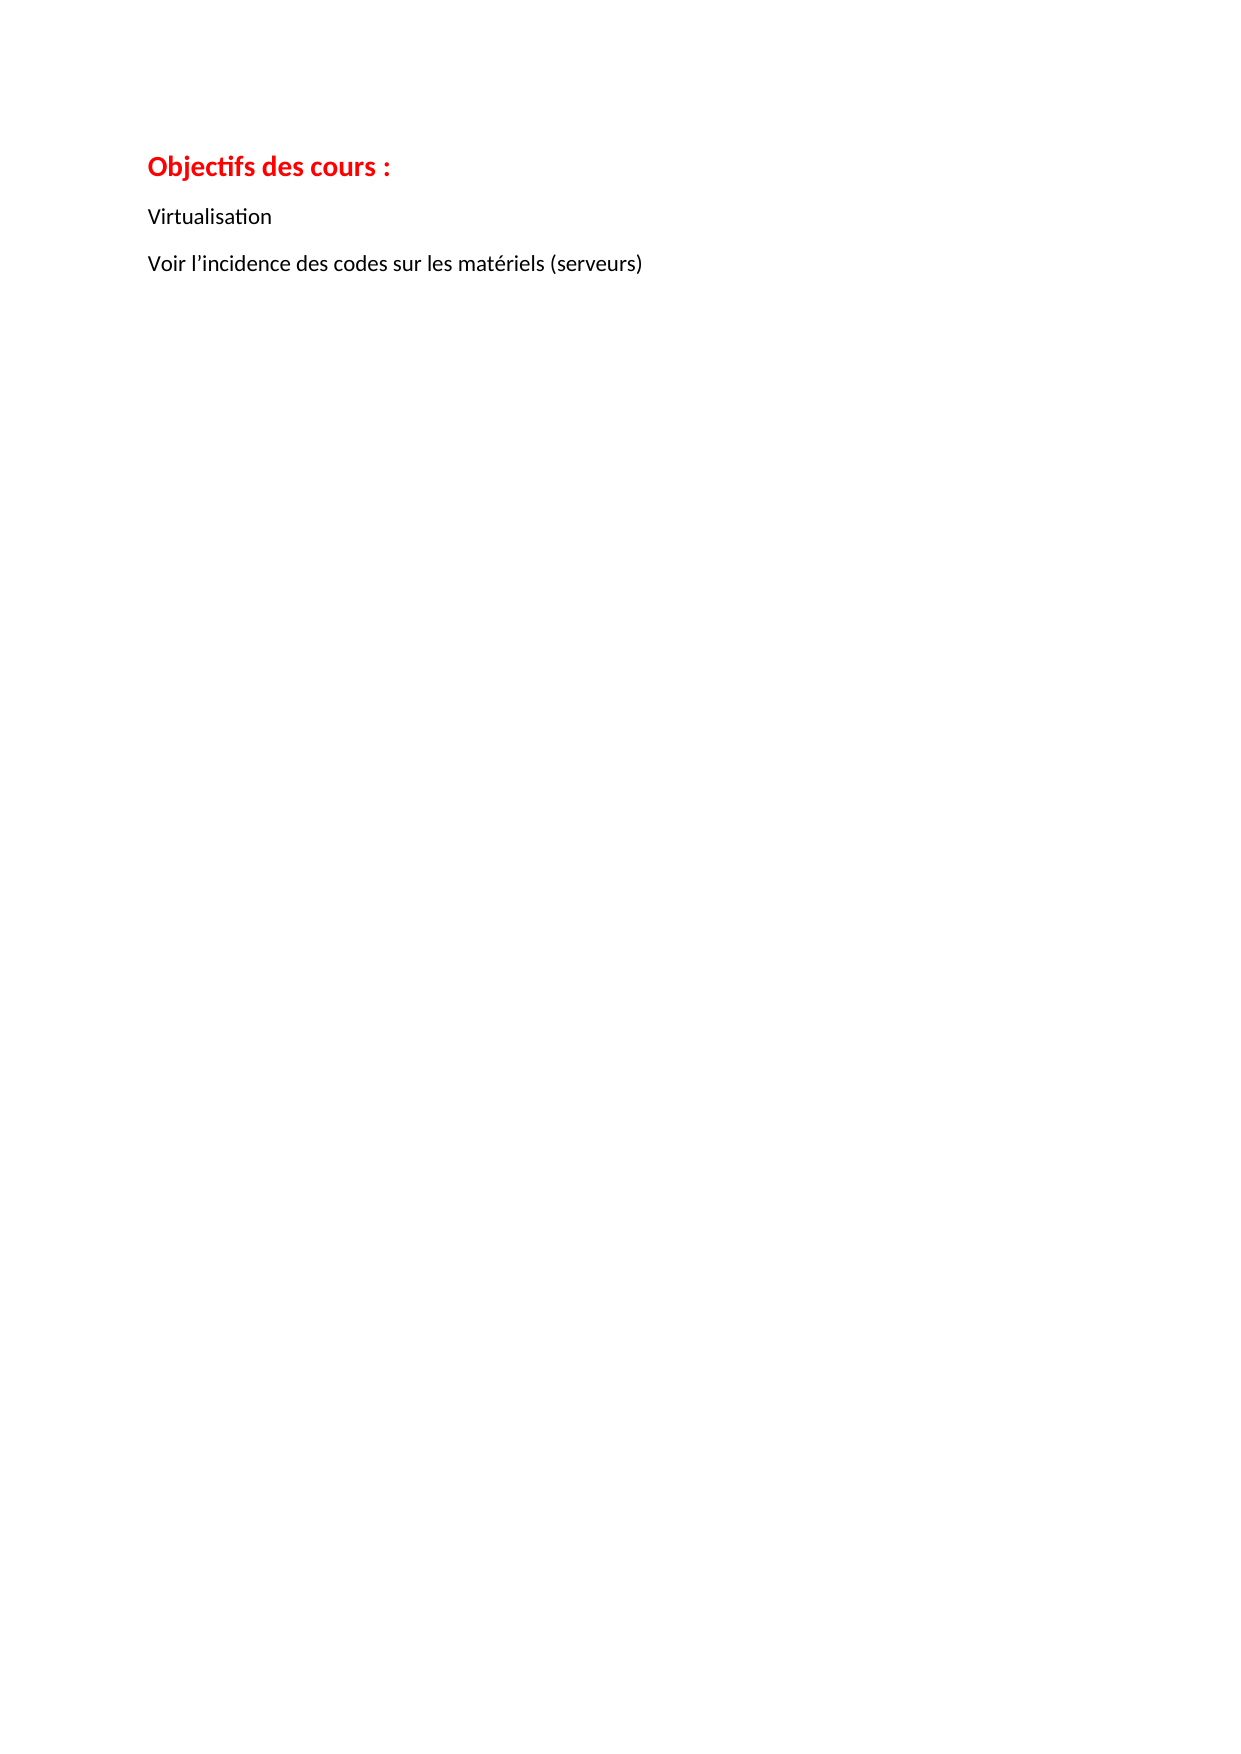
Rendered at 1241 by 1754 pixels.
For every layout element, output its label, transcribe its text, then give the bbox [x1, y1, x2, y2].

text Virtualisation [148, 202, 1093, 230]
text Voir l’incidence des codes sur les matériels (serveurs) [148, 249, 1093, 277]
text Objectifs des cours : [148, 148, 1093, 183]
